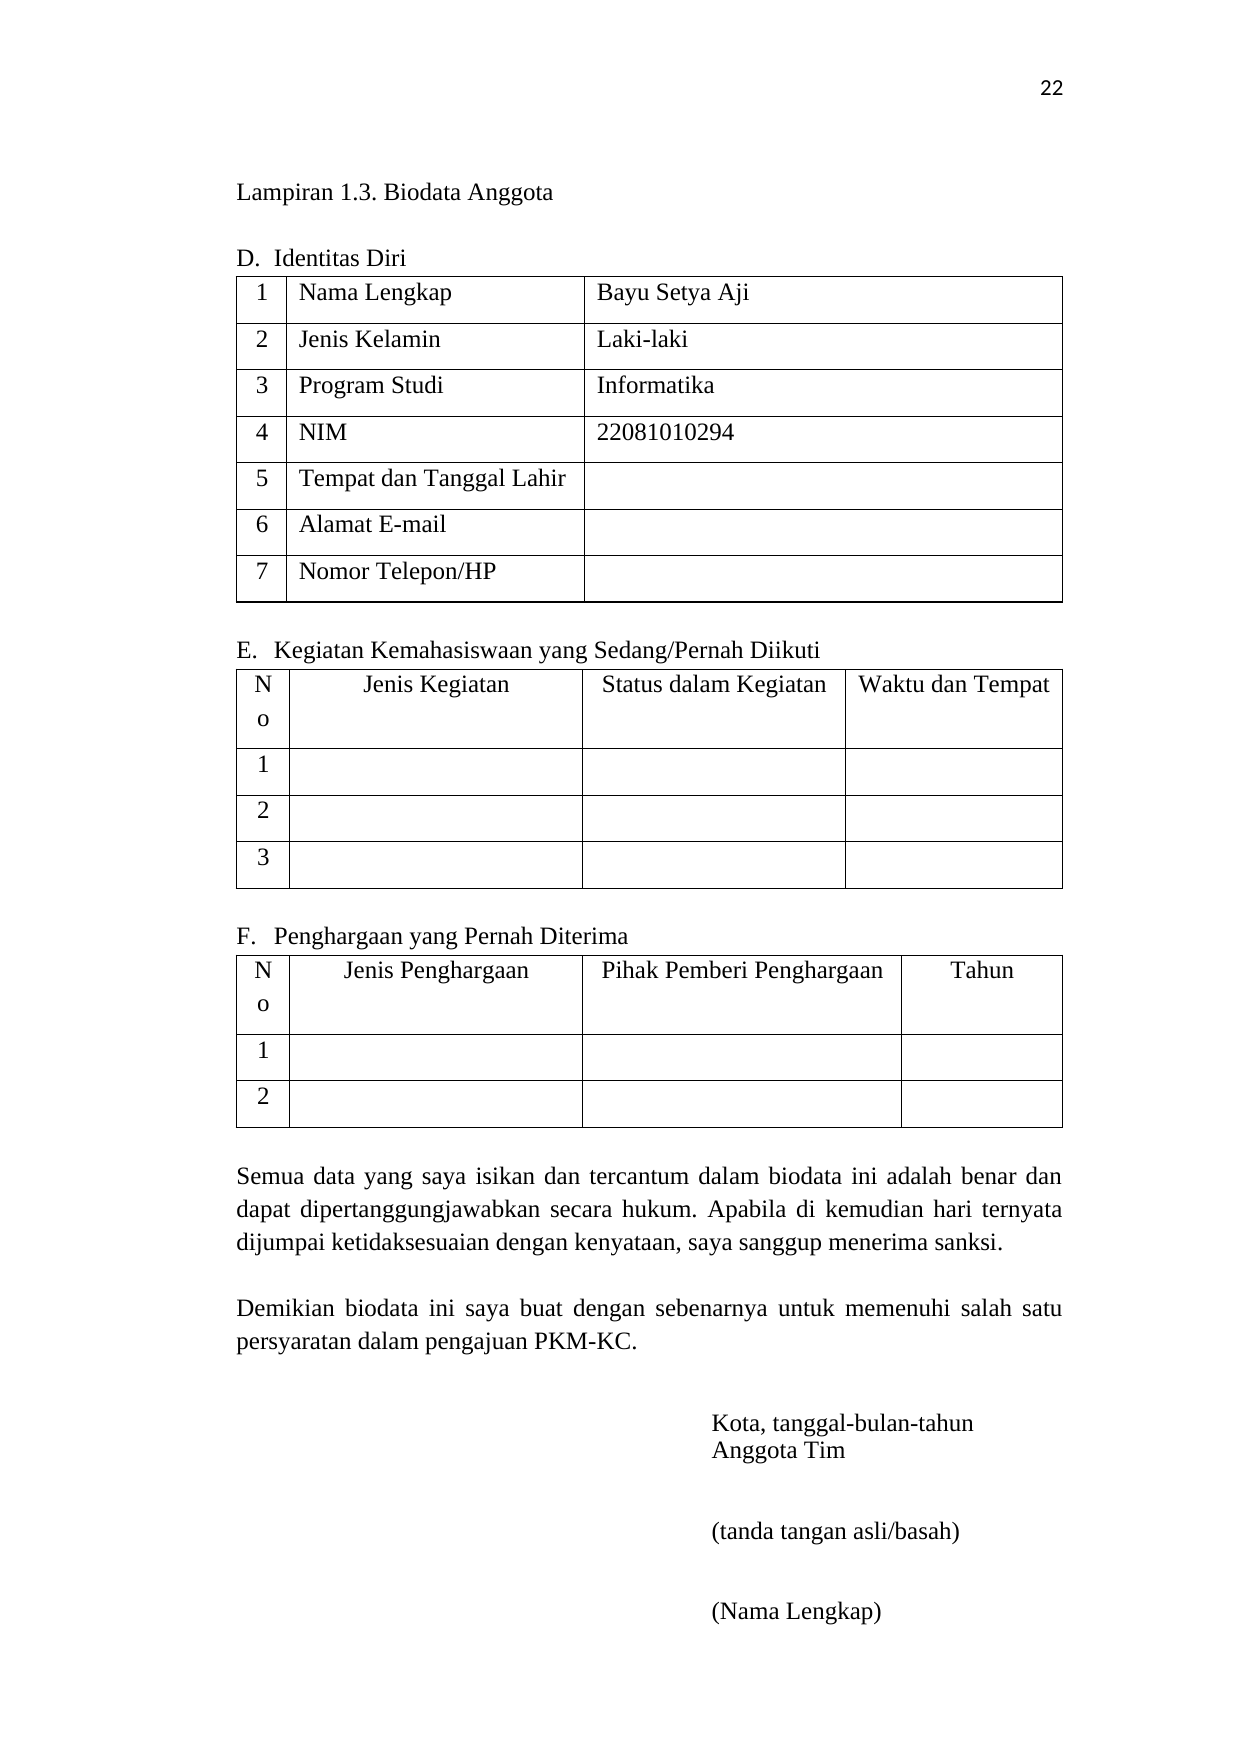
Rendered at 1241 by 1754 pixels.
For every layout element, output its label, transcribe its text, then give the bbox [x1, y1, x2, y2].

table_cell 3 [237, 842, 289, 887]
table_cell [583, 1081, 901, 1127]
table_cell [585, 463, 1062, 508]
table_cell [290, 1081, 582, 1127]
table_cell Alamat E-mail [287, 510, 584, 555]
table_cell 22081010294 [585, 417, 1062, 462]
list Kegiatan Kemahasiswaan yang Sedang/Pernah Diikuti [236, 636, 1063, 664]
table_cell 1 [237, 1035, 289, 1080]
text Lampiran 1.3. Biodata Anggota [236, 177, 1063, 206]
table_header Bayu Setya Aji [585, 277, 1062, 323]
table_cell [902, 1035, 1062, 1080]
table_cell [290, 749, 582, 794]
table_cell 7 [237, 556, 286, 601]
table_cell [846, 842, 1062, 887]
table_cell 4 [237, 417, 286, 462]
table_cell Program Studi [287, 370, 584, 416]
table_header 1 [237, 277, 286, 323]
table_cell [583, 796, 845, 841]
table_cell 3 [237, 370, 286, 416]
table_cell NIM [287, 417, 584, 462]
text Demikian biodata ini saya buat dengan sebenarnya untuk memenuhi salah satu persyaratan dalam pengajuan PKM-KC. [236, 1293, 1063, 1355]
table_cell 2 [237, 796, 289, 841]
table_header No [237, 670, 289, 748]
table_cell Laki-laki [585, 324, 1062, 369]
table_cell Nomor Telepon/HP [287, 556, 584, 601]
table_cell [290, 842, 582, 887]
table_cell [290, 1035, 582, 1080]
table_header Tahun [902, 956, 1062, 1034]
table_cell 2 [237, 324, 286, 369]
list Penghargaan yang Pernah Diterima [236, 921, 1063, 950]
table_cell [583, 1035, 901, 1080]
table_cell [583, 749, 845, 794]
table_cell [585, 510, 1062, 555]
table_header No [237, 956, 289, 1034]
table_cell Informatika [585, 370, 1062, 416]
table_cell [902, 1081, 1062, 1127]
table_cell Tempat dan Tanggal Lahir [287, 463, 584, 508]
table_cell 5 [237, 463, 286, 508]
table_header Status dalam Kegiatan [583, 670, 845, 748]
list Identitas Diri [236, 243, 1063, 272]
table_cell [290, 796, 582, 841]
table_header Jenis Kegiatan [290, 670, 582, 748]
table_header Nama Lengkap [287, 277, 584, 323]
table_cell 2 [237, 1081, 289, 1127]
table_header Jenis Penghargaan [290, 956, 582, 1034]
table_cell Jenis Kelamin [287, 324, 584, 369]
text Semua data yang saya isikan dan tercantum dalam biodata ini adalah benar dan dapat dipertanggungjawabkan secara hukum. Apabila di kemudian hari ternyata dijumpai ketidaksesuaian dengan kenyataan, saya sanggup menerima sanksi. [236, 1161, 1063, 1256]
table_header Waktu dan Tempat [846, 670, 1062, 748]
table_cell [846, 749, 1062, 794]
table_cell 6 [237, 510, 286, 555]
table_cell [583, 842, 845, 887]
table_header Pihak Pemberi Penghargaan [583, 956, 901, 1034]
table_cell [585, 556, 1062, 601]
table_cell [846, 796, 1062, 841]
table_cell 1 [237, 749, 289, 794]
